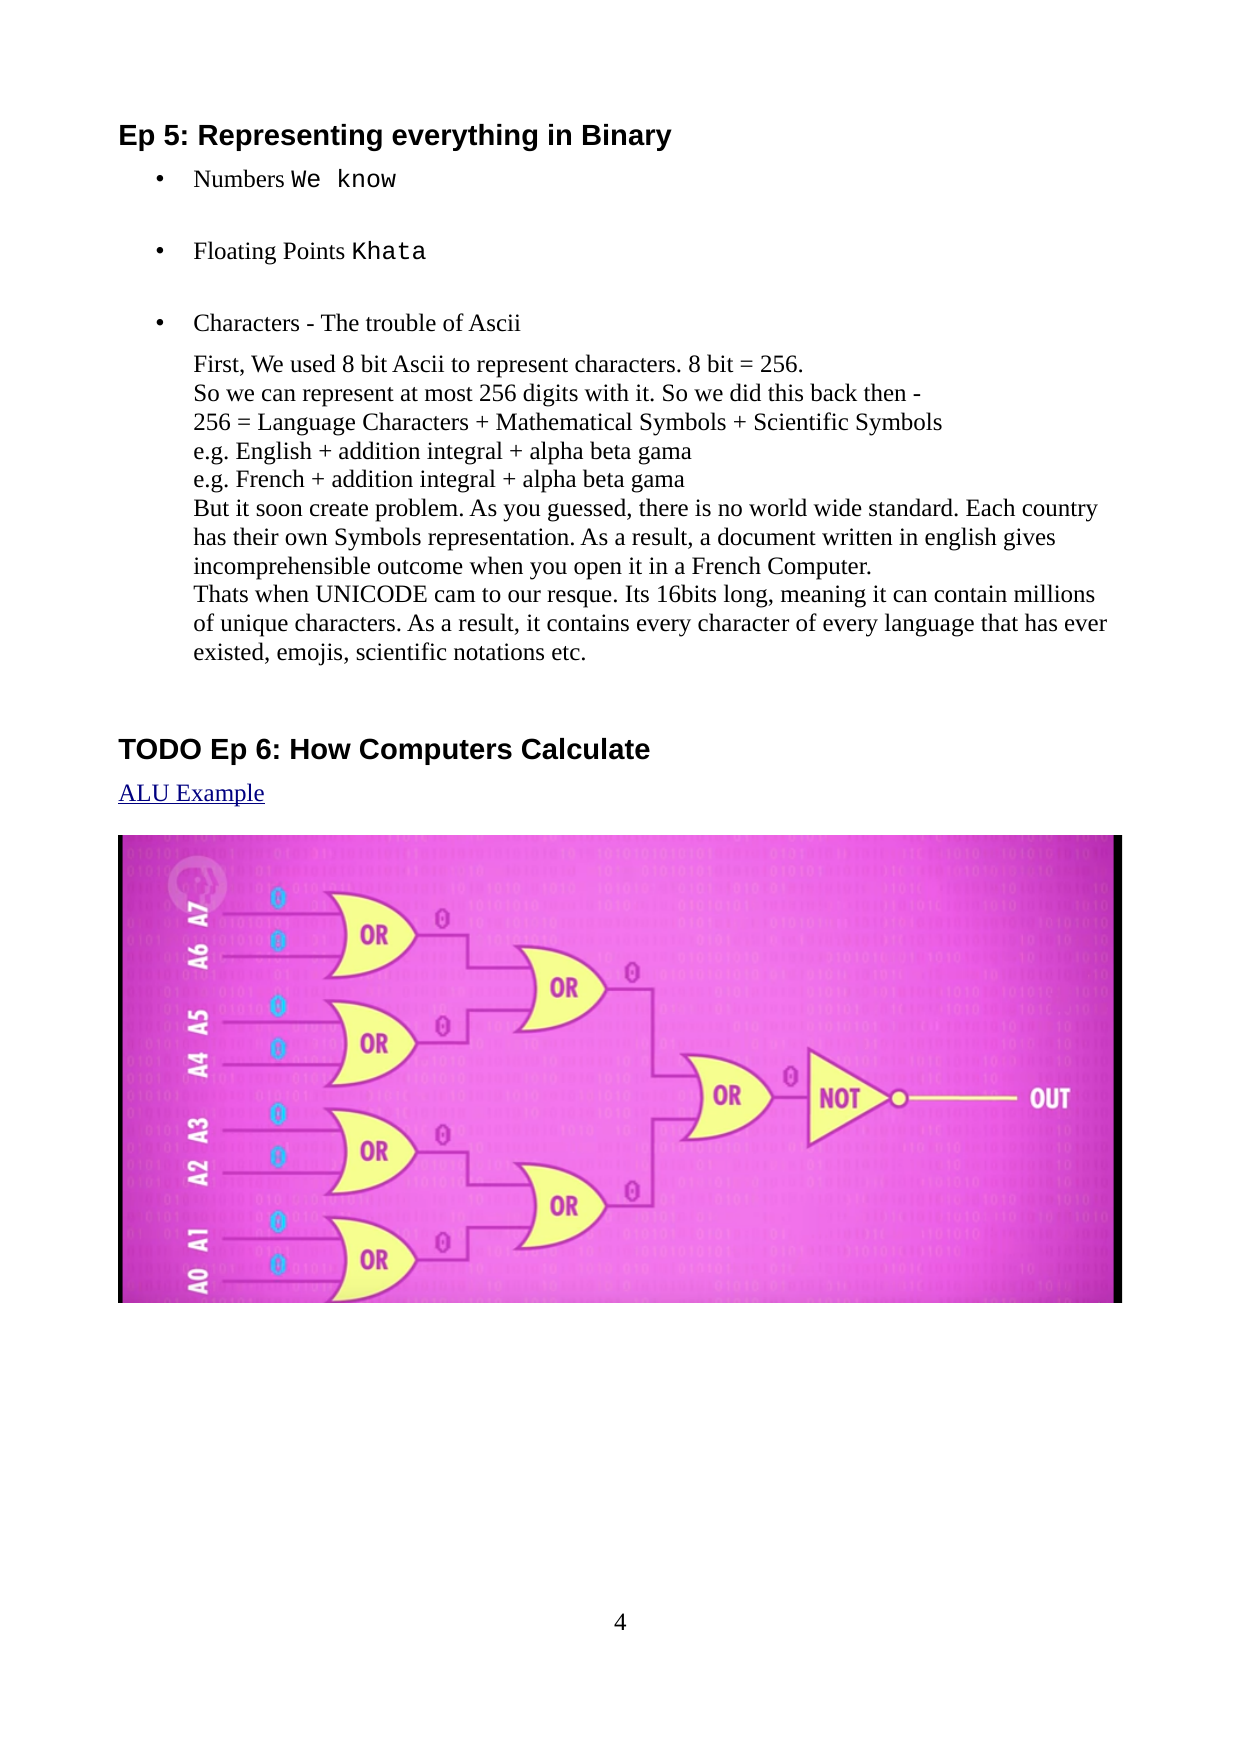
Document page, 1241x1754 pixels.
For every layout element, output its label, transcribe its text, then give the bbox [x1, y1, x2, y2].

text [118, 1303, 1122, 1331]
list Characters - The trouble of Ascii [156, 308, 1122, 337]
list Floating Points Khata [156, 236, 1122, 296]
text ALU Example [118, 778, 1122, 835]
list First, We used 8 bit Ascii to represent characters. 8 bit = 256. So we can represent at most 256 digits with it. So we did this back then - 256 = Language Characters + Mathematical Symbols + Scientific Symbols e.g. English + addition integral + alpha beta gama e.g. French + addition integral + alpha beta gama But it soon create problem. As you guessed, there is no world wide standard. Each country has their own Symbols representation. As a result, a document written in english gives incomprehensible outcome when you open it in a French Computer. Thats when UNICODE cam to our resque. Its 16bits long, meaning it can contain millions of unique characters. As a result, it contains every character of every language that has ever existed, emojis, scientific notations etc. [156, 349, 1122, 694]
list Numbers We know [156, 164, 1122, 224]
subtitle TODO Ep 6: How Computers Calculate [118, 732, 1122, 766]
subtitle Ep 5: Representing everything in Binary [118, 118, 1122, 152]
